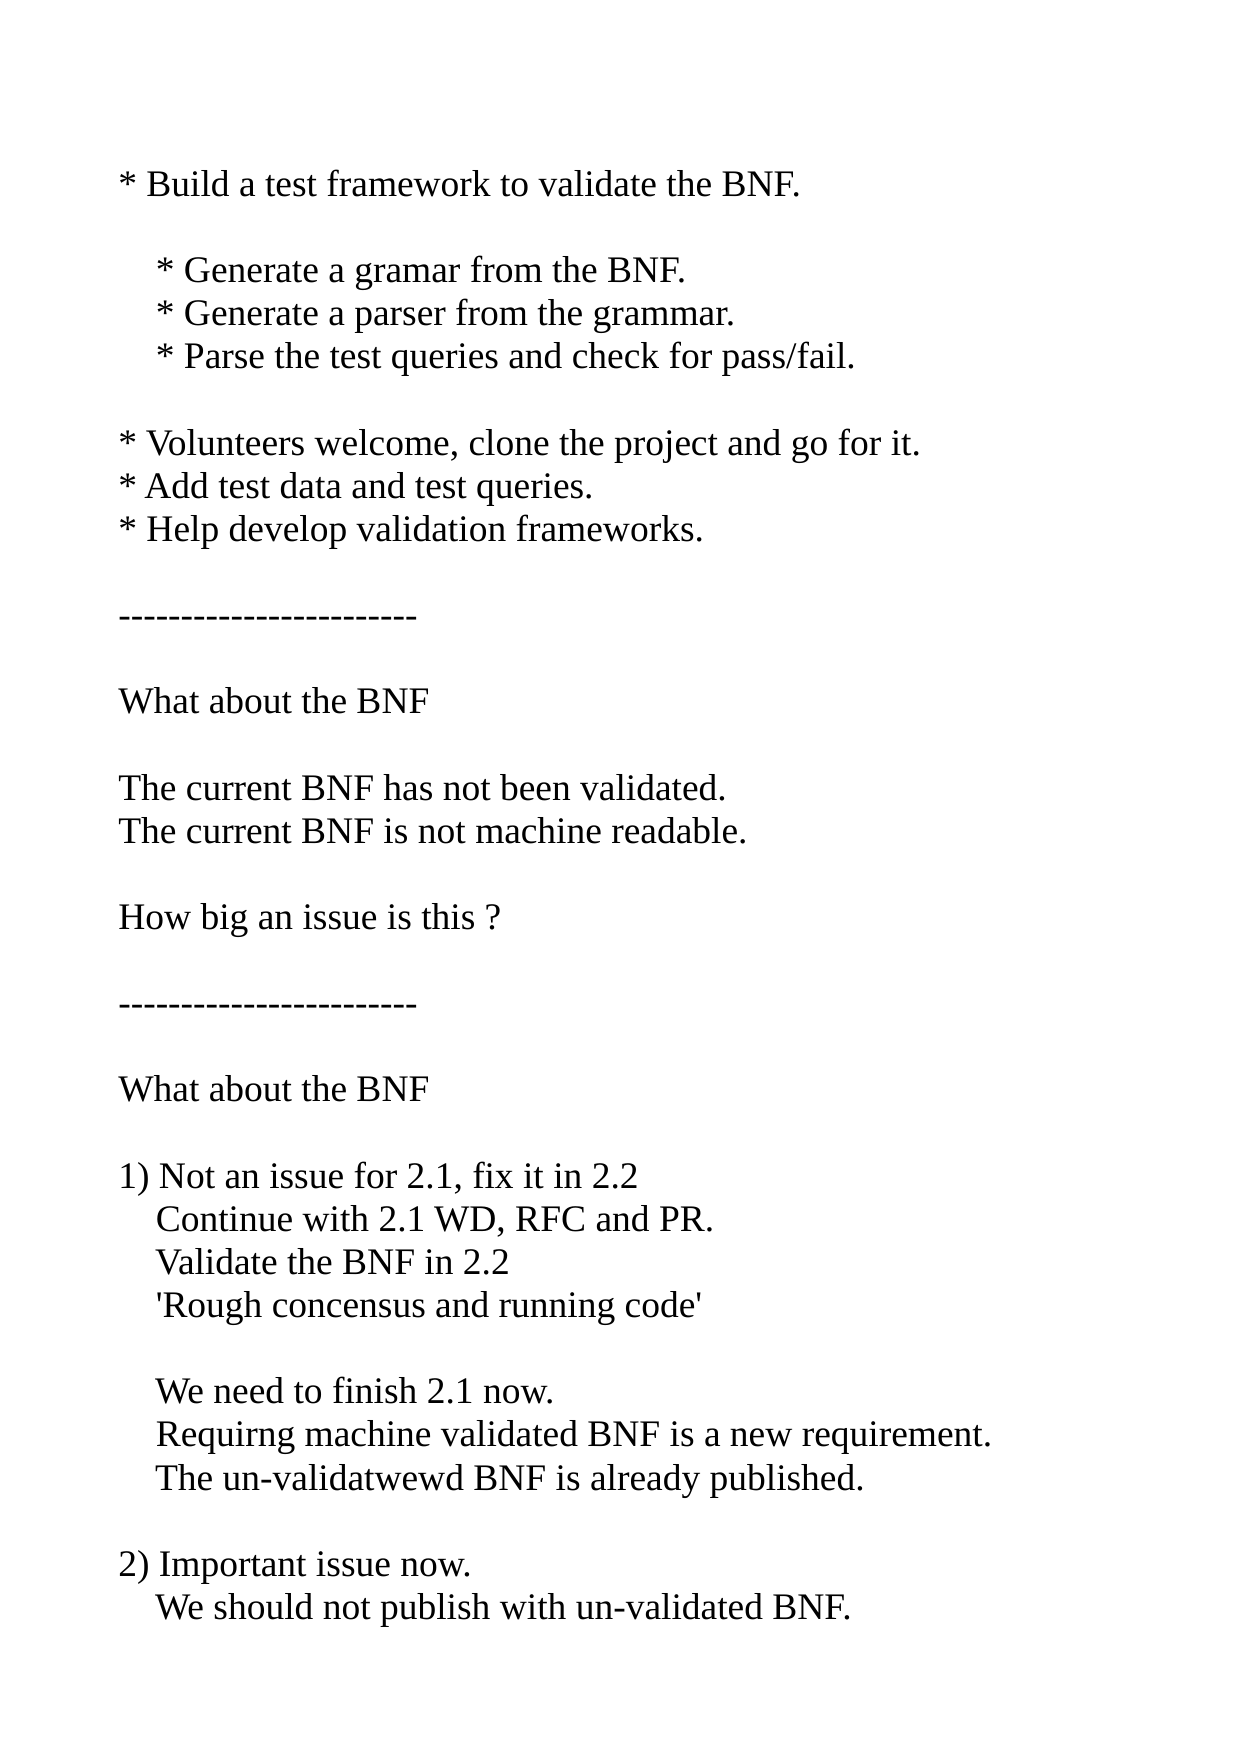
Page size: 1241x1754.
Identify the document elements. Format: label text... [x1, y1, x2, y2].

text * Volunteers welcome, clone the project and go for it. [118, 420, 1122, 463]
text The current BNF has not been validated. [118, 765, 1122, 808]
text 1) Not an issue for 2.1, fix it in 2.2 [118, 1153, 1122, 1196]
text Validate the BNF in 2.2 [118, 1239, 1122, 1282]
text ------------------------ [118, 981, 1122, 1024]
text * Parse the test queries and check for pass/fail. [118, 334, 1122, 377]
text What about the BNF [118, 679, 1122, 722]
text * Generate a parser from the grammar. [118, 291, 1122, 334]
text * Build a test framework to validate the BNF. [118, 161, 1122, 204]
text The un-validatwewd BNF is already published. [118, 1455, 1122, 1498]
text What about the BNF [118, 1067, 1122, 1110]
text * Add test data and test queries. [118, 463, 1122, 506]
text Continue with 2.1 WD, RFC and PR. [118, 1196, 1122, 1239]
text ------------------------ [118, 592, 1122, 636]
text 2) Important issue now. [118, 1541, 1122, 1584]
text We should not publish with un-validated BNF. [118, 1584, 1122, 1627]
text How big an issue is this ? [118, 894, 1122, 937]
text 'Rough concensus and running code' [118, 1282, 1122, 1326]
text We need to finish 2.1 now. [118, 1369, 1122, 1412]
text * Help develop validation frameworks. [118, 506, 1122, 549]
text The current BNF is not machine readable. [118, 808, 1122, 851]
text * Generate a gramar from the BNF. [118, 247, 1122, 291]
text Requirng machine validated BNF is a new requirement. [118, 1412, 1122, 1455]
